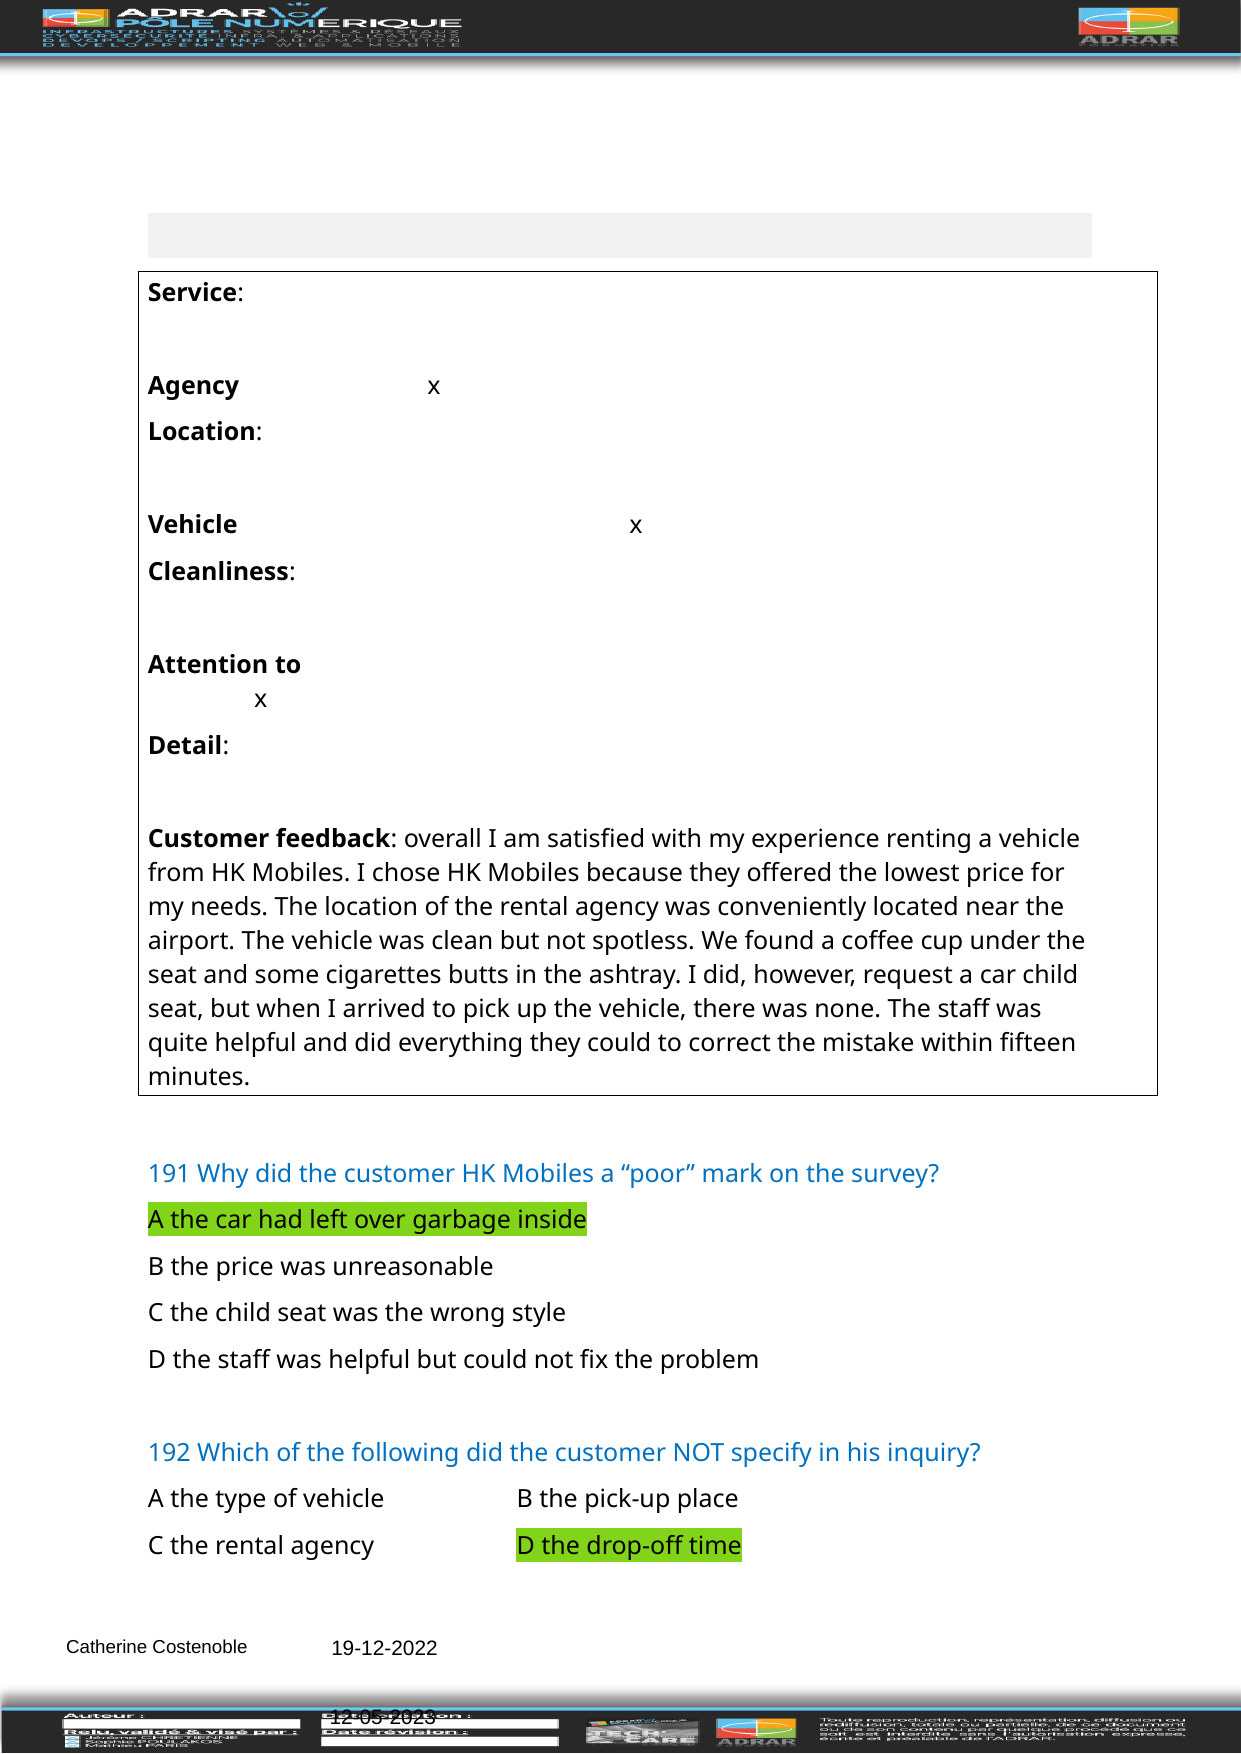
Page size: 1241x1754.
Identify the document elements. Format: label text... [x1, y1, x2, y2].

text 191 Why did the customer HK Mobiles a “poor” mark on the survey? [148, 1155, 1092, 1189]
text 192 Which of the following did the customer NOT specify in his inquiry? [148, 1434, 1092, 1469]
text Attention to x [139, 644, 1157, 715]
text C the rental agency D the drop-off time [148, 1528, 1092, 1562]
text C the child seat was the wrong style [148, 1295, 1092, 1329]
picture [0, 0, 1241, 10]
text Vehicle x [139, 504, 1157, 541]
text A the type of vehicle B the pick-up place [148, 1481, 1092, 1515]
text Agency x [139, 364, 1157, 401]
text Cleanliness: [139, 551, 1157, 588]
text Customer feedback: overall I am satisfied with my experience renting a vehicle from HK Mobiles. I chose HK Mobiles because they offered the lowest price for my needs. The location of the rental agency was conveniently located near the airport. The vehicle was clean but not spotless. We found a coffee cup under the seat and some cigarettes butts in the ashtray. I did, however, request a car child seat, but when I arrived to pick up the vehicle, there was none. The staff was quite helpful and did everything they could to correct the mistake within fifteen minutes. [139, 817, 1157, 1095]
text Location: [139, 411, 1157, 448]
picture [1, 1742, 1241, 1753]
text Service: [139, 272, 1157, 308]
text B the price was unreasonable [148, 1248, 1092, 1282]
text D the staff was helpful but could not fix the problem [148, 1341, 1092, 1376]
text Detail: [139, 724, 1157, 761]
text A the car had left over garbage inside [148, 1202, 1092, 1236]
